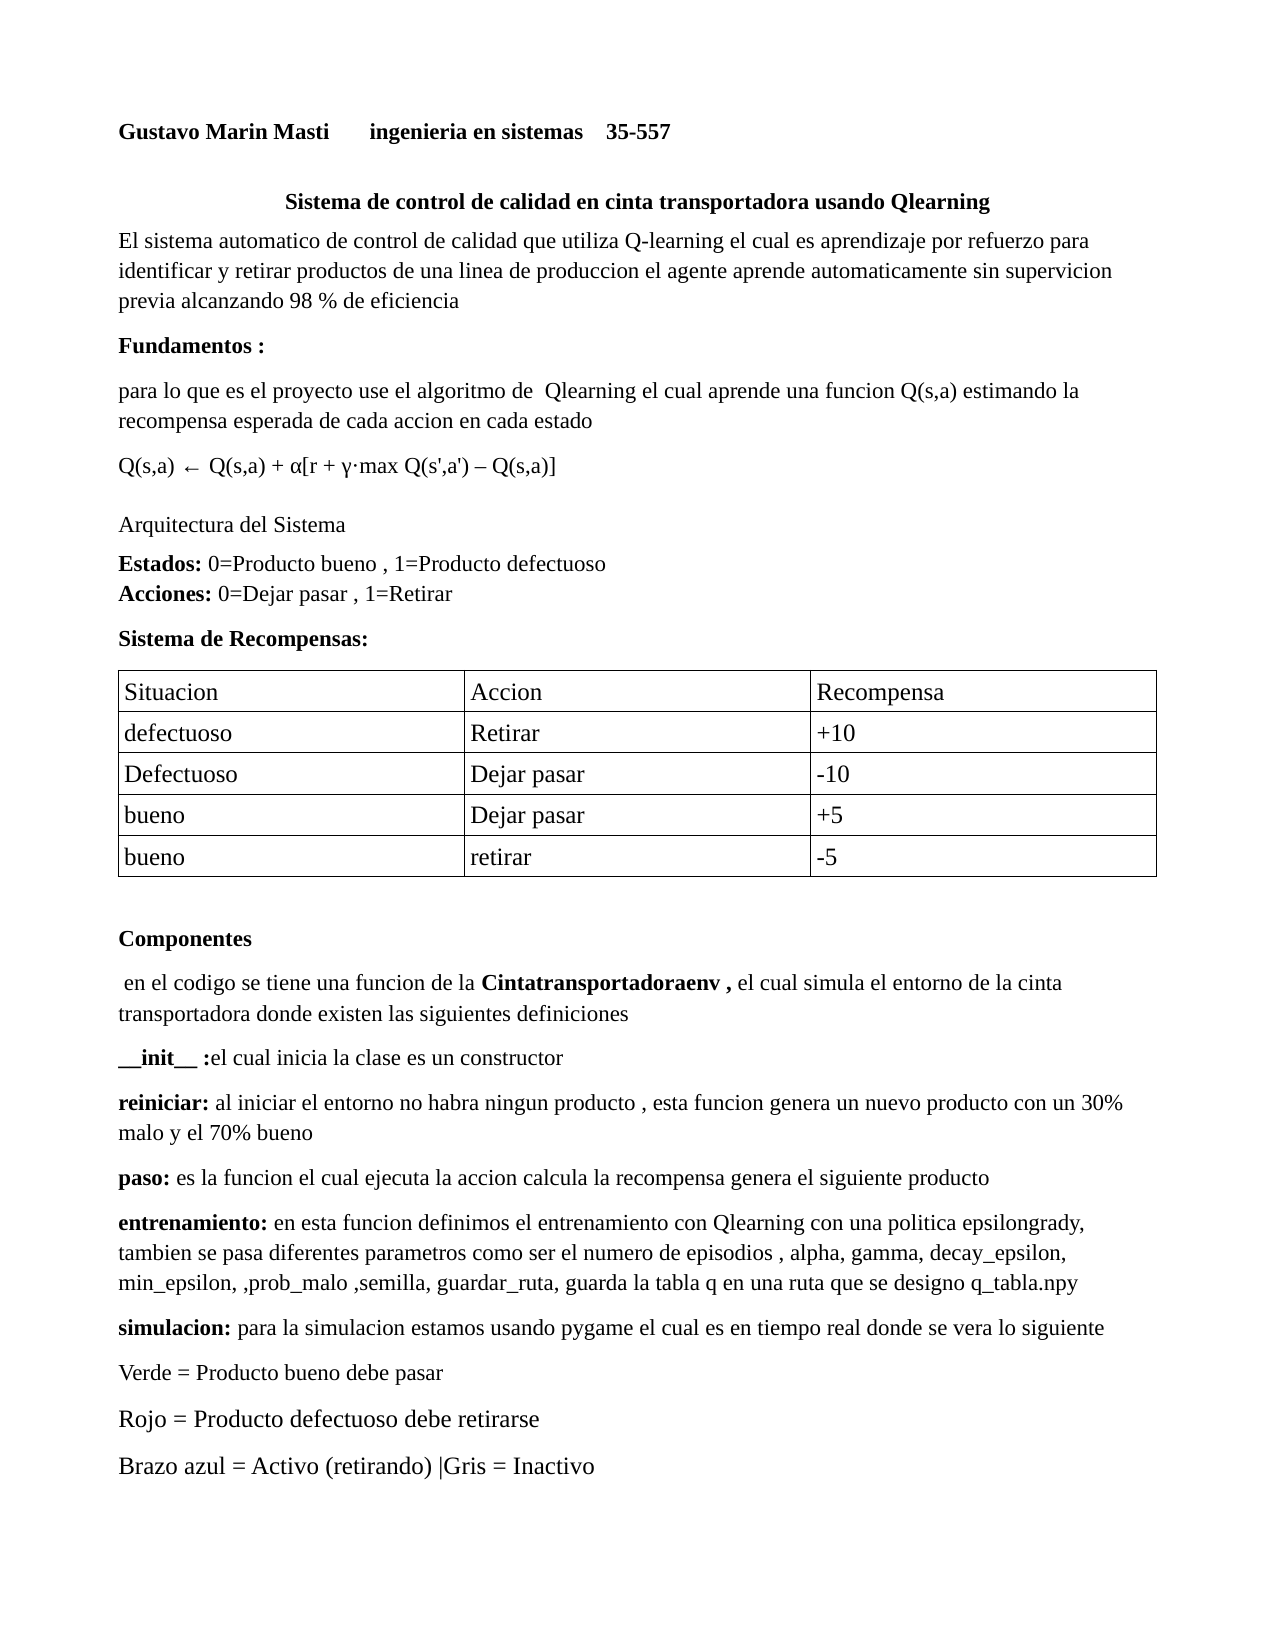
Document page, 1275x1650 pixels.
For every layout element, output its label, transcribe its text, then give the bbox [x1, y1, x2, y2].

table_cell Defectuoso [119, 753, 464, 793]
text Gustavo Marin Masti ingenieria en sistemas 35-557 [118, 118, 1157, 144]
table_cell Dejar pasar [465, 795, 810, 835]
text __init__ :el cual inicia la clase es un constructor [118, 1044, 1157, 1071]
text reiniciar: al iniciar el entorno no habra ningun producto , esta funcion genera un nuevo producto con un 30% malo y el 70% bueno [118, 1089, 1157, 1146]
table_cell -5 [811, 836, 1156, 876]
table_cell bueno [119, 836, 464, 876]
table_cell -10 [811, 753, 1156, 793]
table_cell Dejar pasar [465, 753, 810, 793]
subtitle Arquitectura del Sistema [118, 511, 1157, 537]
table_cell Retirar [465, 712, 810, 752]
table_cell defectuoso [119, 712, 464, 752]
text El sistema automatico de control de calidad que utiliza Q-learning el cual es aprendizaje por refuerzo para identificar y retirar productos de una linea de produccion el agente aprende automaticamente sin supervicion previa alcanzando 98 % de eficiencia [118, 227, 1157, 313]
subtitle Sistema de control de calidad en cinta transportadora usando Qlearning [118, 188, 1157, 214]
table_header Accion [465, 671, 810, 711]
table_cell +5 [811, 795, 1156, 835]
text Brazo azul = Activo (retirando) |Gris = Inactivo [118, 1451, 1157, 1480]
text Sistema de Recompensas: [118, 625, 1157, 651]
text Q(s,a) ← Q(s,a) + α[r + γ·max Q(s',a') – Q(s,a)] [118, 452, 1157, 478]
text entrenamiento: en esta funcion definimos el entrenamiento con Qlearning con una politica epsilongrady, tambien se pasa diferentes parametros como ser el numero de episodios , alpha, gamma, decay_epsilon, min_epsilon, ,prob_malo ,semilla, guardar_ruta, guarda la tabla q en una ruta que se designo q_tabla.npy [118, 1209, 1157, 1296]
text en el codigo se tiene una funcion de la Cintatransportadoraenv , el cual simula el entorno de la cinta transportadora donde existen las siguientes definiciones [118, 969, 1157, 1026]
table_cell bueno [119, 795, 464, 835]
text para lo que es el proyecto use el algoritmo de Qlearning el cual aprende una funcion Q(s,a) estimando la recompensa esperada de cada accion en cada estado [118, 377, 1157, 433]
table_header Situacion [119, 671, 464, 711]
table_header Recompensa [811, 671, 1156, 711]
table_cell +10 [811, 712, 1156, 752]
text paso: es la funcion el cual ejecuta la accion calcula la recompensa genera el siguiente producto [118, 1164, 1157, 1191]
text Fundamentos : [118, 332, 1157, 358]
text Estados: 0=Producto bueno , 1=Producto defectuoso Acciones: 0=Dejar pasar , 1=Retirar [118, 550, 1157, 607]
table_cell retirar [465, 836, 810, 876]
text Componentes [118, 925, 1157, 951]
text Verde = Producto bueno debe pasar [118, 1359, 1157, 1385]
text simulacion: para la simulacion estamos usando pygame el cual es en tiempo real donde se vera lo siguiente [118, 1314, 1157, 1341]
text Rojo = Producto defectuoso debe retirarse [118, 1404, 1157, 1433]
